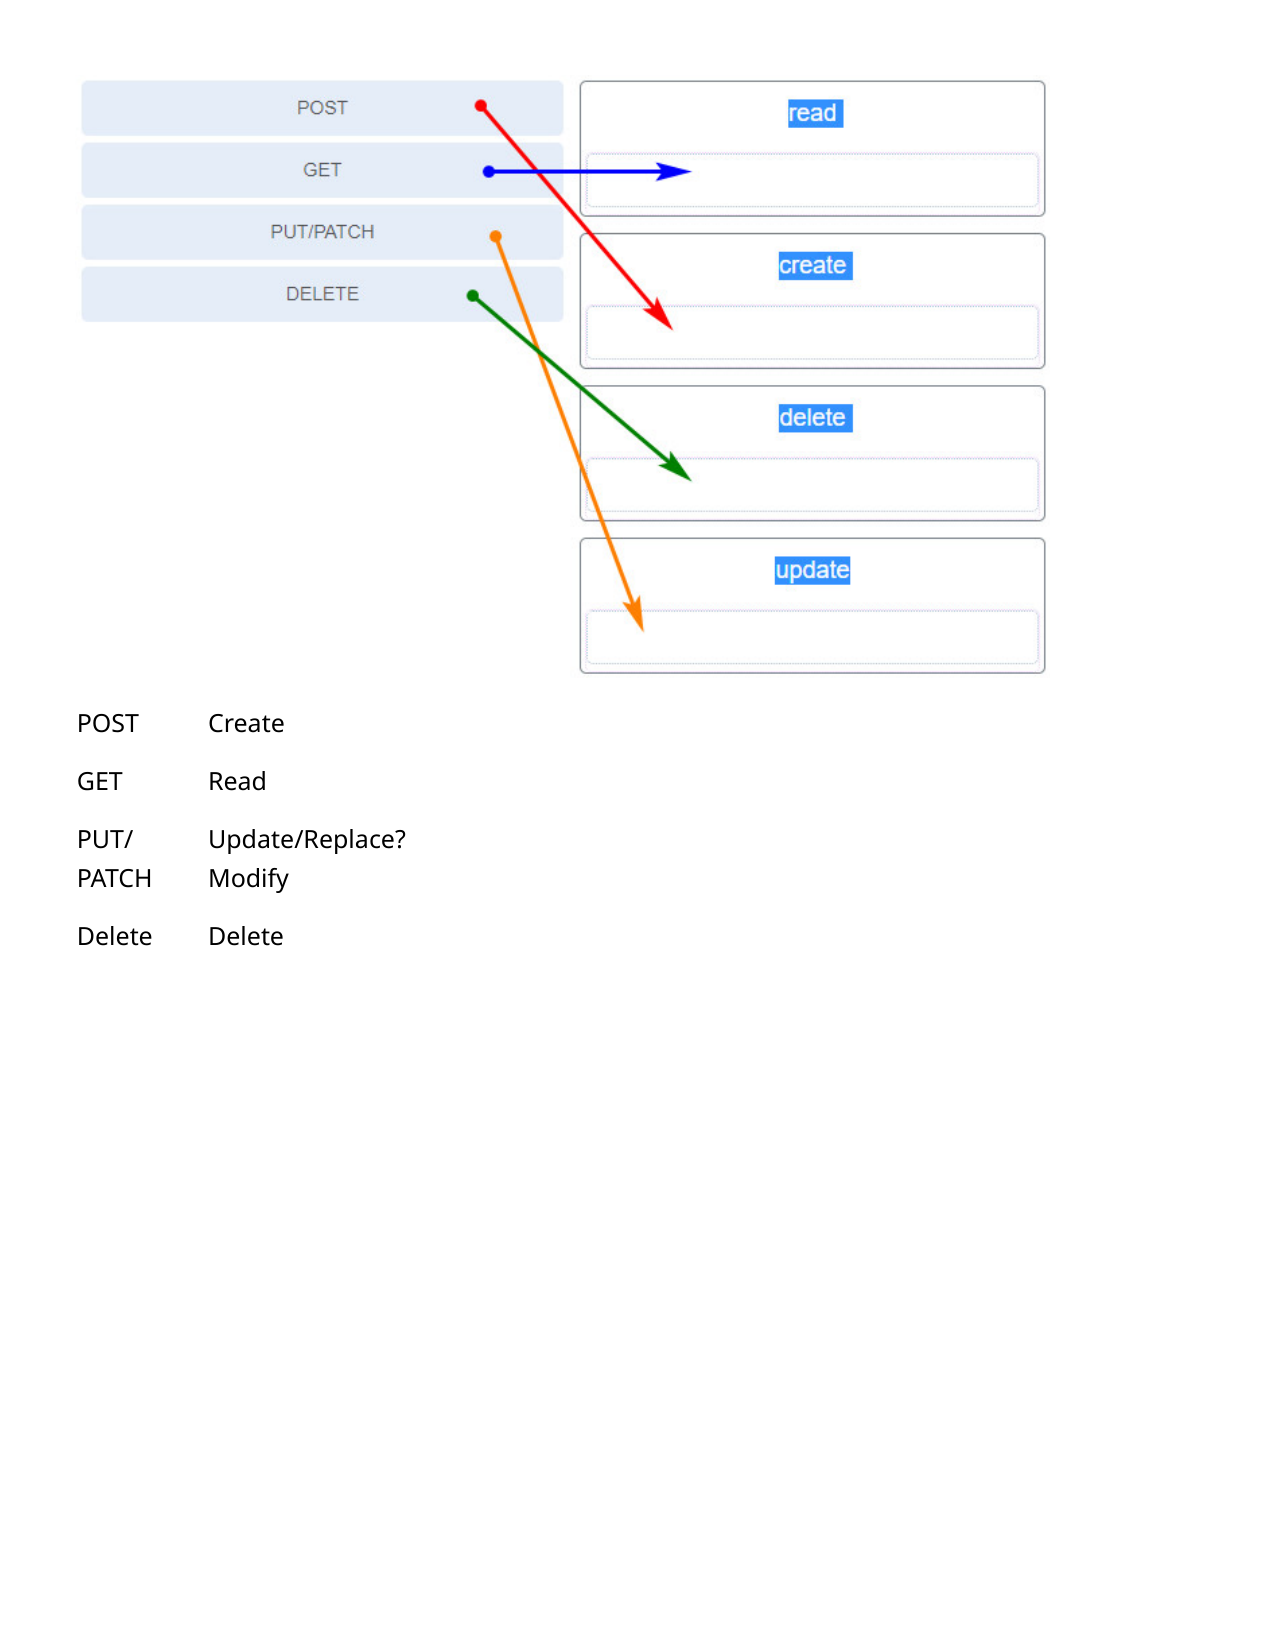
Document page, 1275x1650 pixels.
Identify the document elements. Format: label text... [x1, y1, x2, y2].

table_cell Read [206, 762, 475, 820]
table_header POST [75, 704, 206, 762]
table_cell GET [75, 762, 206, 820]
table_cell Delete [75, 917, 206, 975]
table_cell Delete [206, 917, 475, 975]
table_cell PUT/PATCH [75, 820, 206, 917]
table_header Create [206, 704, 475, 762]
table_cell Update/Replace?Modify [206, 820, 475, 917]
